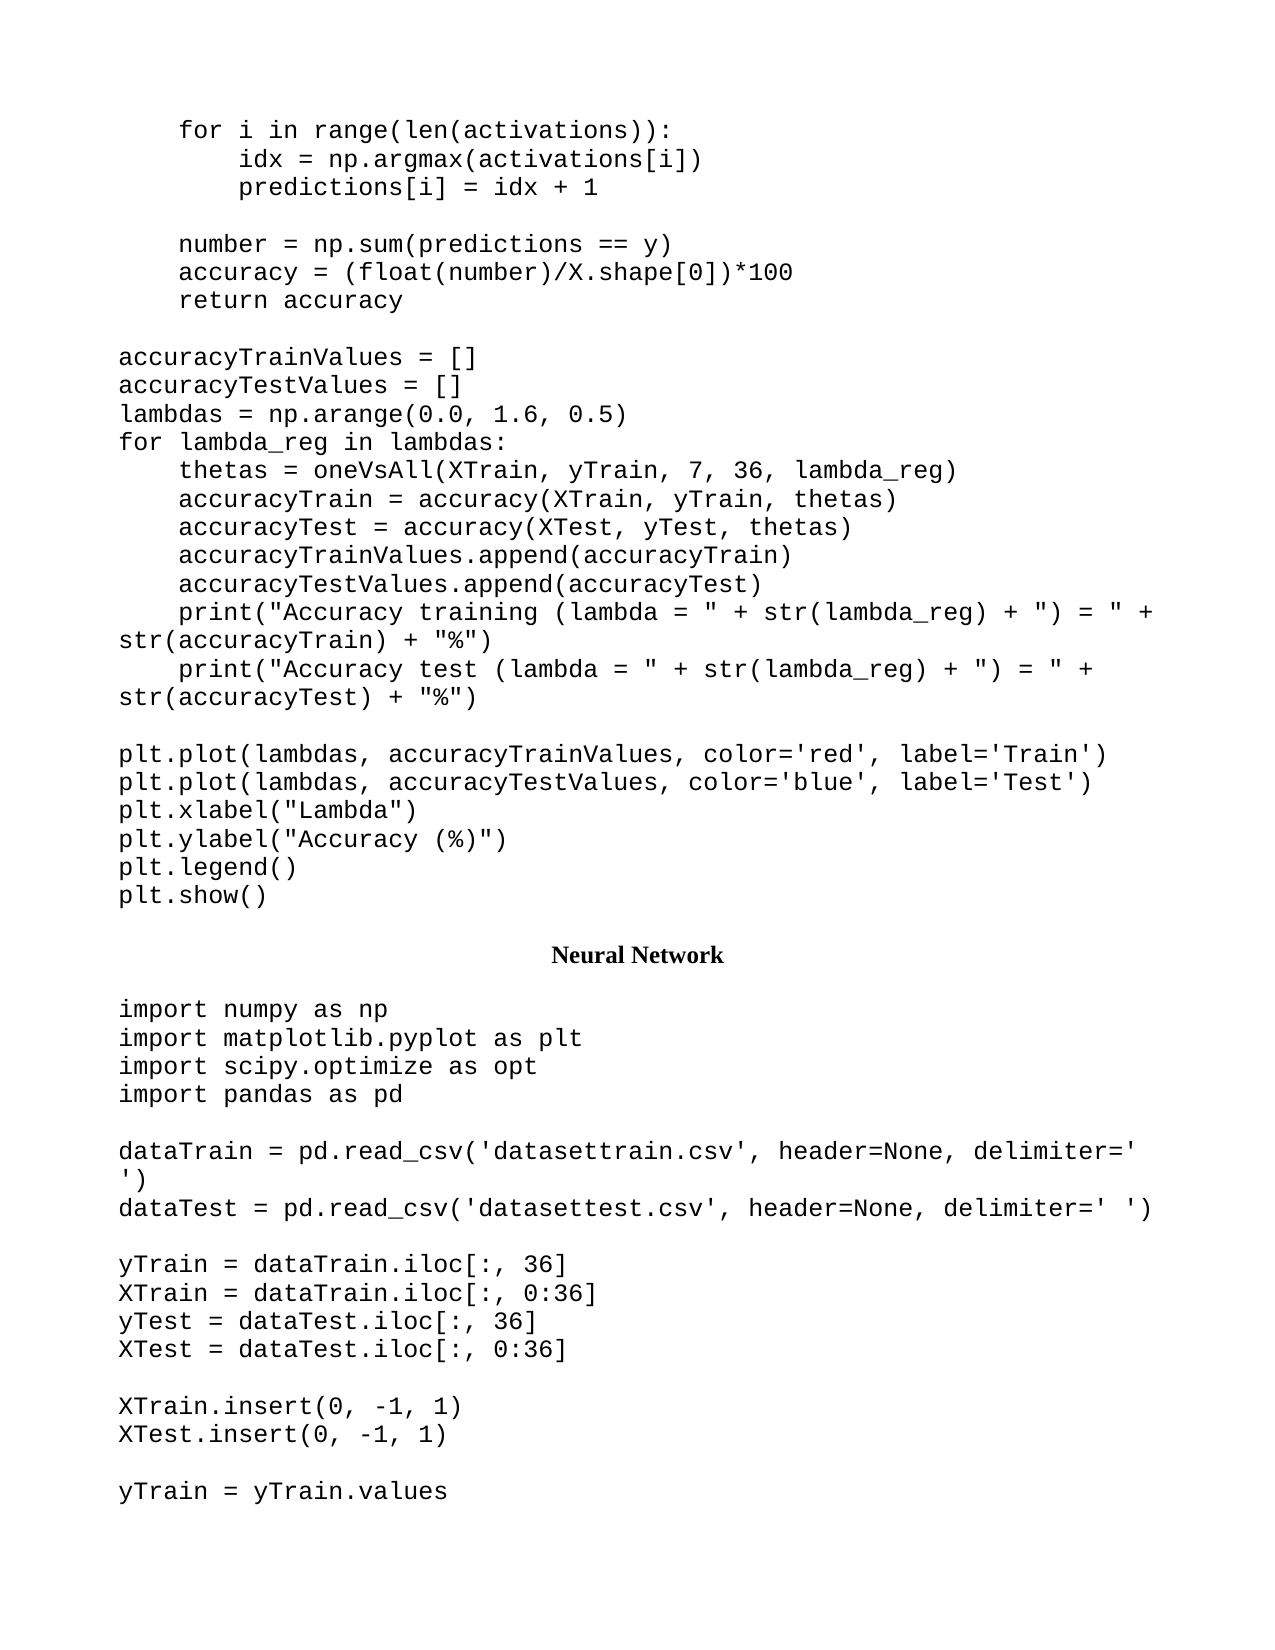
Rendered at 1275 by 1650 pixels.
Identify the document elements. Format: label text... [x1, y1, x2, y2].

text return accuracy [118, 288, 1157, 316]
text import pandas as pd [118, 1082, 1157, 1110]
text yTest = dataTest.iloc[:, 36] [118, 1308, 1157, 1337]
text accuracyTrainValues = [] [118, 345, 1157, 373]
text number = np.sum(predictions == y) [118, 231, 1157, 260]
text plt.ylabel("Accuracy (%)") [118, 826, 1157, 855]
text thetas = oneVsAll(XTrain, yTrain, 7, 36, lambda_reg) [118, 458, 1157, 486]
text XTest = dataTest.iloc[:, 0:36] [118, 1337, 1157, 1365]
text idx = np.argmax(activations[i]) [118, 146, 1157, 175]
text print("Accuracy test (lambda = " + str(lambda_reg) + ") = " + str(accuracyTest) + "%") [118, 656, 1157, 713]
text plt.legend() [118, 855, 1157, 883]
text XTest.insert(0, -1, 1) [118, 1422, 1157, 1450]
text yTrain = dataTrain.iloc[:, 36] [118, 1252, 1157, 1280]
text plt.show() [118, 883, 1157, 911]
text import scipy.optimize as opt [118, 1053, 1157, 1082]
text yTrain = yTrain.values [118, 1478, 1157, 1507]
text accuracyTrain = accuracy(XTrain, yTrain, thetas) [118, 486, 1157, 515]
text XTrain.insert(0, -1, 1) [118, 1393, 1157, 1422]
text accuracyTest = accuracy(XTest, yTest, thetas) [118, 515, 1157, 543]
text XTrain = dataTrain.iloc[:, 0:36] [118, 1280, 1157, 1308]
text lambdas = np.arange(0.0, 1.6, 0.5) [118, 401, 1157, 430]
text accuracyTrainValues.append(accuracyTrain) [118, 543, 1157, 571]
text import matplotlib.pyplot as plt [118, 1025, 1157, 1053]
text plt.xlabel("Lambda") [118, 798, 1157, 826]
text Neural Network [118, 940, 1157, 968]
text plt.plot(lambdas, accuracyTrainValues, color='red', label='Train') [118, 741, 1157, 770]
text accuracyTestValues.append(accuracyTest) [118, 571, 1157, 600]
text dataTrain = pd.read_csv('datasettrain.csv', header=None, delimiter=' ') [118, 1138, 1157, 1195]
text accuracy = (float(number)/X.shape[0])*100 [118, 260, 1157, 288]
text dataTest = pd.read_csv('datasettest.csv', header=None, delimiter=' ') [118, 1195, 1157, 1223]
text plt.plot(lambdas, accuracyTestValues, color='blue', label='Test') [118, 770, 1157, 798]
text for lambda_reg in lambdas: [118, 430, 1157, 458]
text for i in range(len(activations)): [118, 118, 1157, 146]
text print("Accuracy training (lambda = " + str(lambda_reg) + ") = " + str(accuracyTrain) + "%") [118, 600, 1157, 656]
text predictions[i] = idx + 1 [118, 175, 1157, 203]
text accuracyTestValues = [] [118, 373, 1157, 401]
text import numpy as np [118, 997, 1157, 1025]
